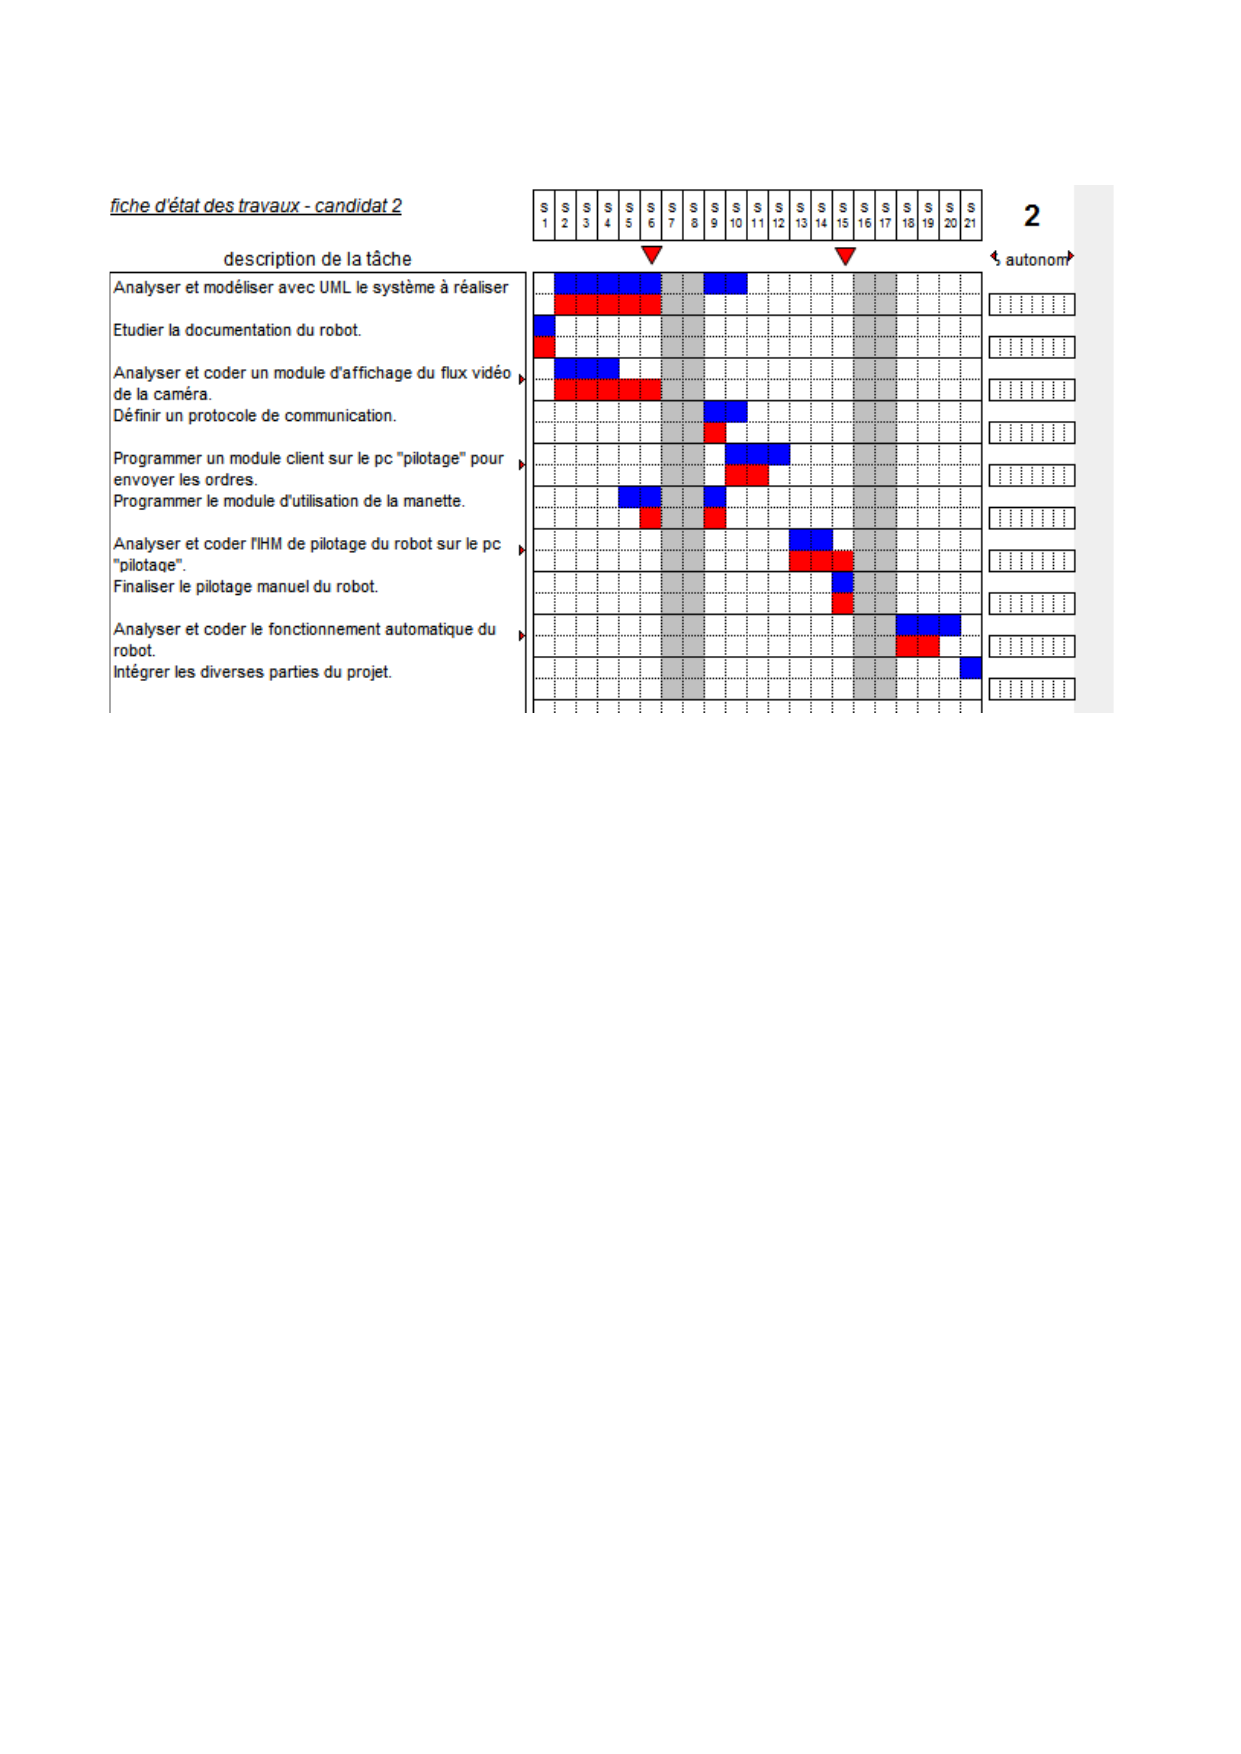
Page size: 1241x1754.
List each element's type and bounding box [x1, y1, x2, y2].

picture [109, 185, 1114, 713]
